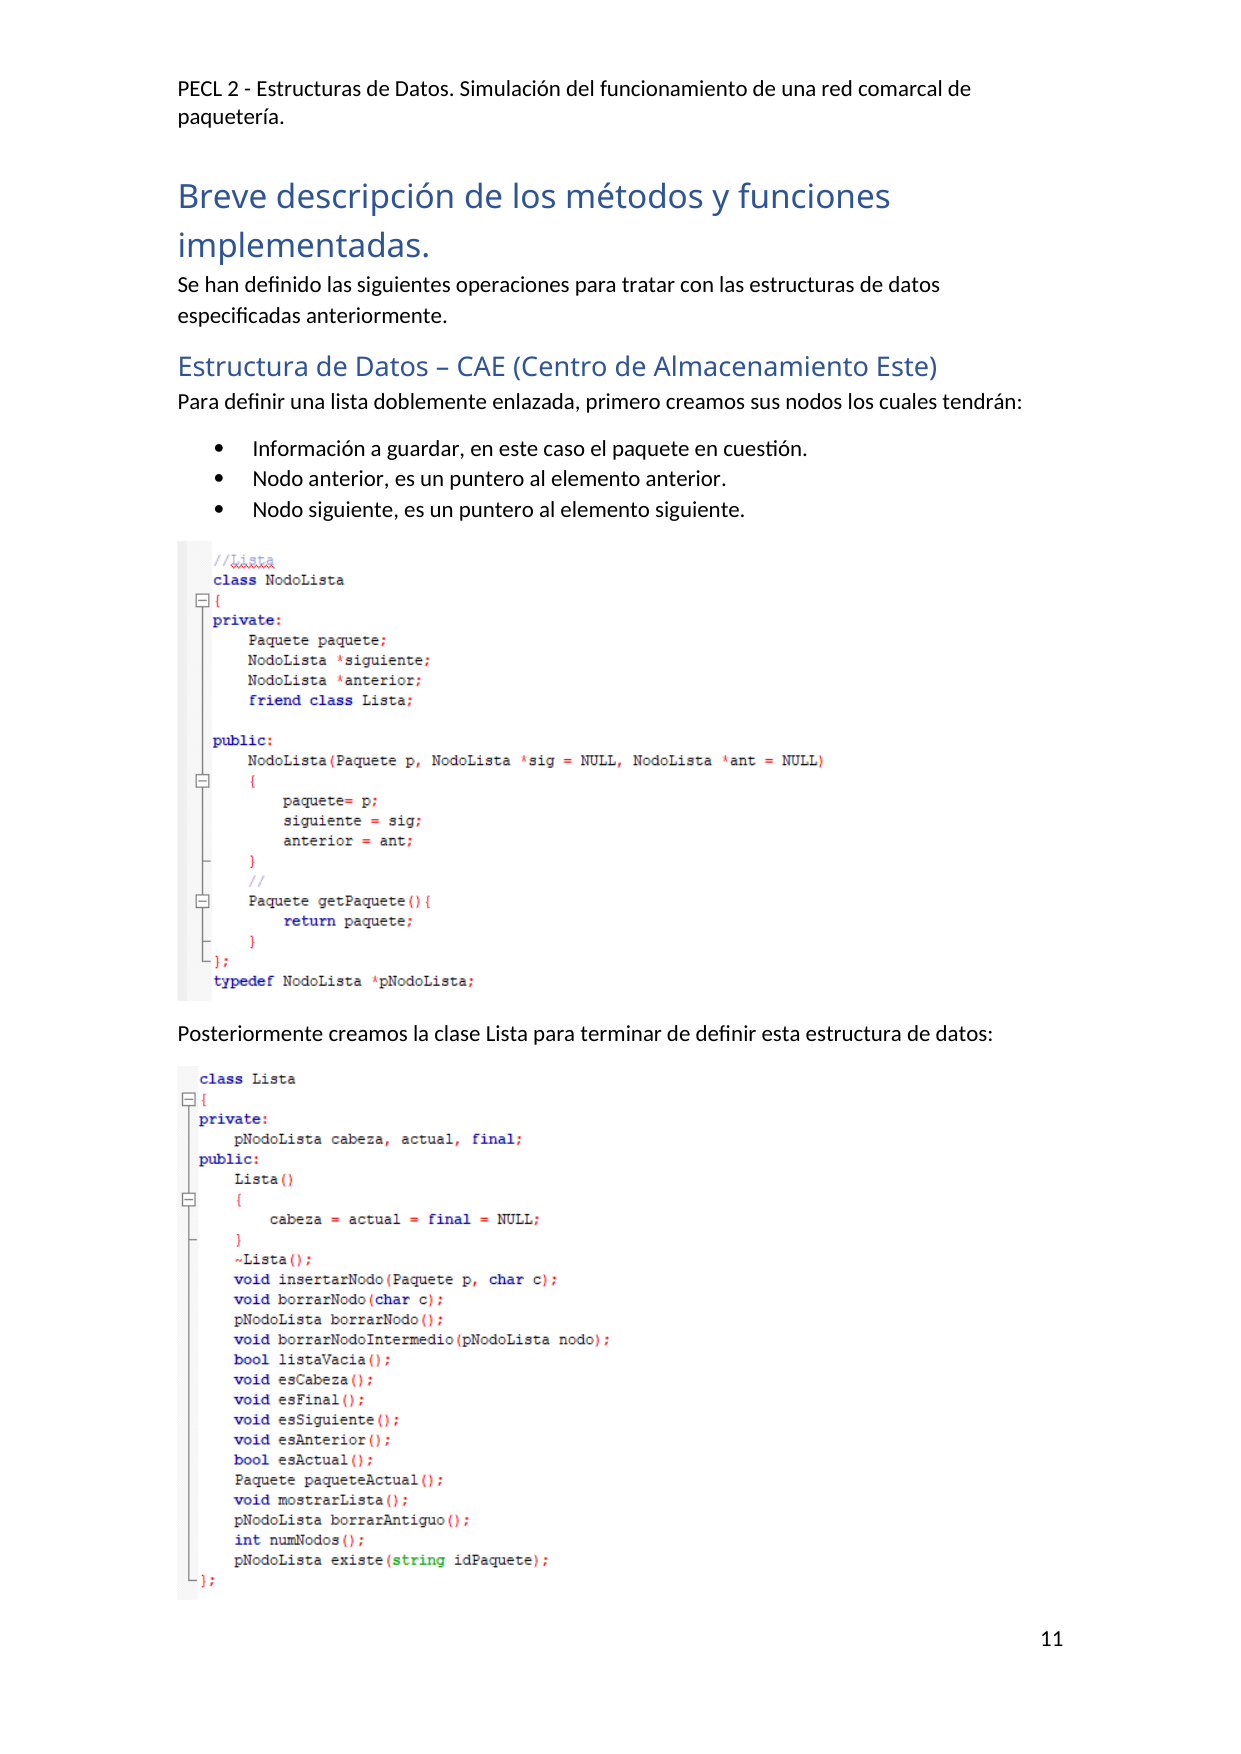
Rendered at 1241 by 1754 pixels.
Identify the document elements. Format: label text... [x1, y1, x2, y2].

list Nodo anterior, es un puntero al elemento anterior. [215, 464, 1063, 492]
text Se han definido las siguientes operaciones para tratar con las estructuras de datos especificadas anteriormente. [177, 271, 1063, 329]
picture [177, 541, 840, 1001]
text Posteriormente creamos la clase Lista para terminar de definir esta estructura de datos: [177, 1019, 1063, 1047]
picture [177, 1066, 638, 1600]
text Para definir una lista doblemente enlazada, primero creamos sus nodos los cuales tendrán: [177, 387, 1063, 415]
list Nodo siguiente, es un puntero al elemento siguiente. [215, 495, 1063, 523]
list Información a guardar, en este caso el paquete en cuestión. [215, 434, 1063, 462]
subtitle Breve descripción de los métodos y funciones implementadas. [177, 173, 1063, 267]
subtitle Estructura de Datos – CAE (Centro de Almacenamiento Este) [177, 348, 1063, 384]
